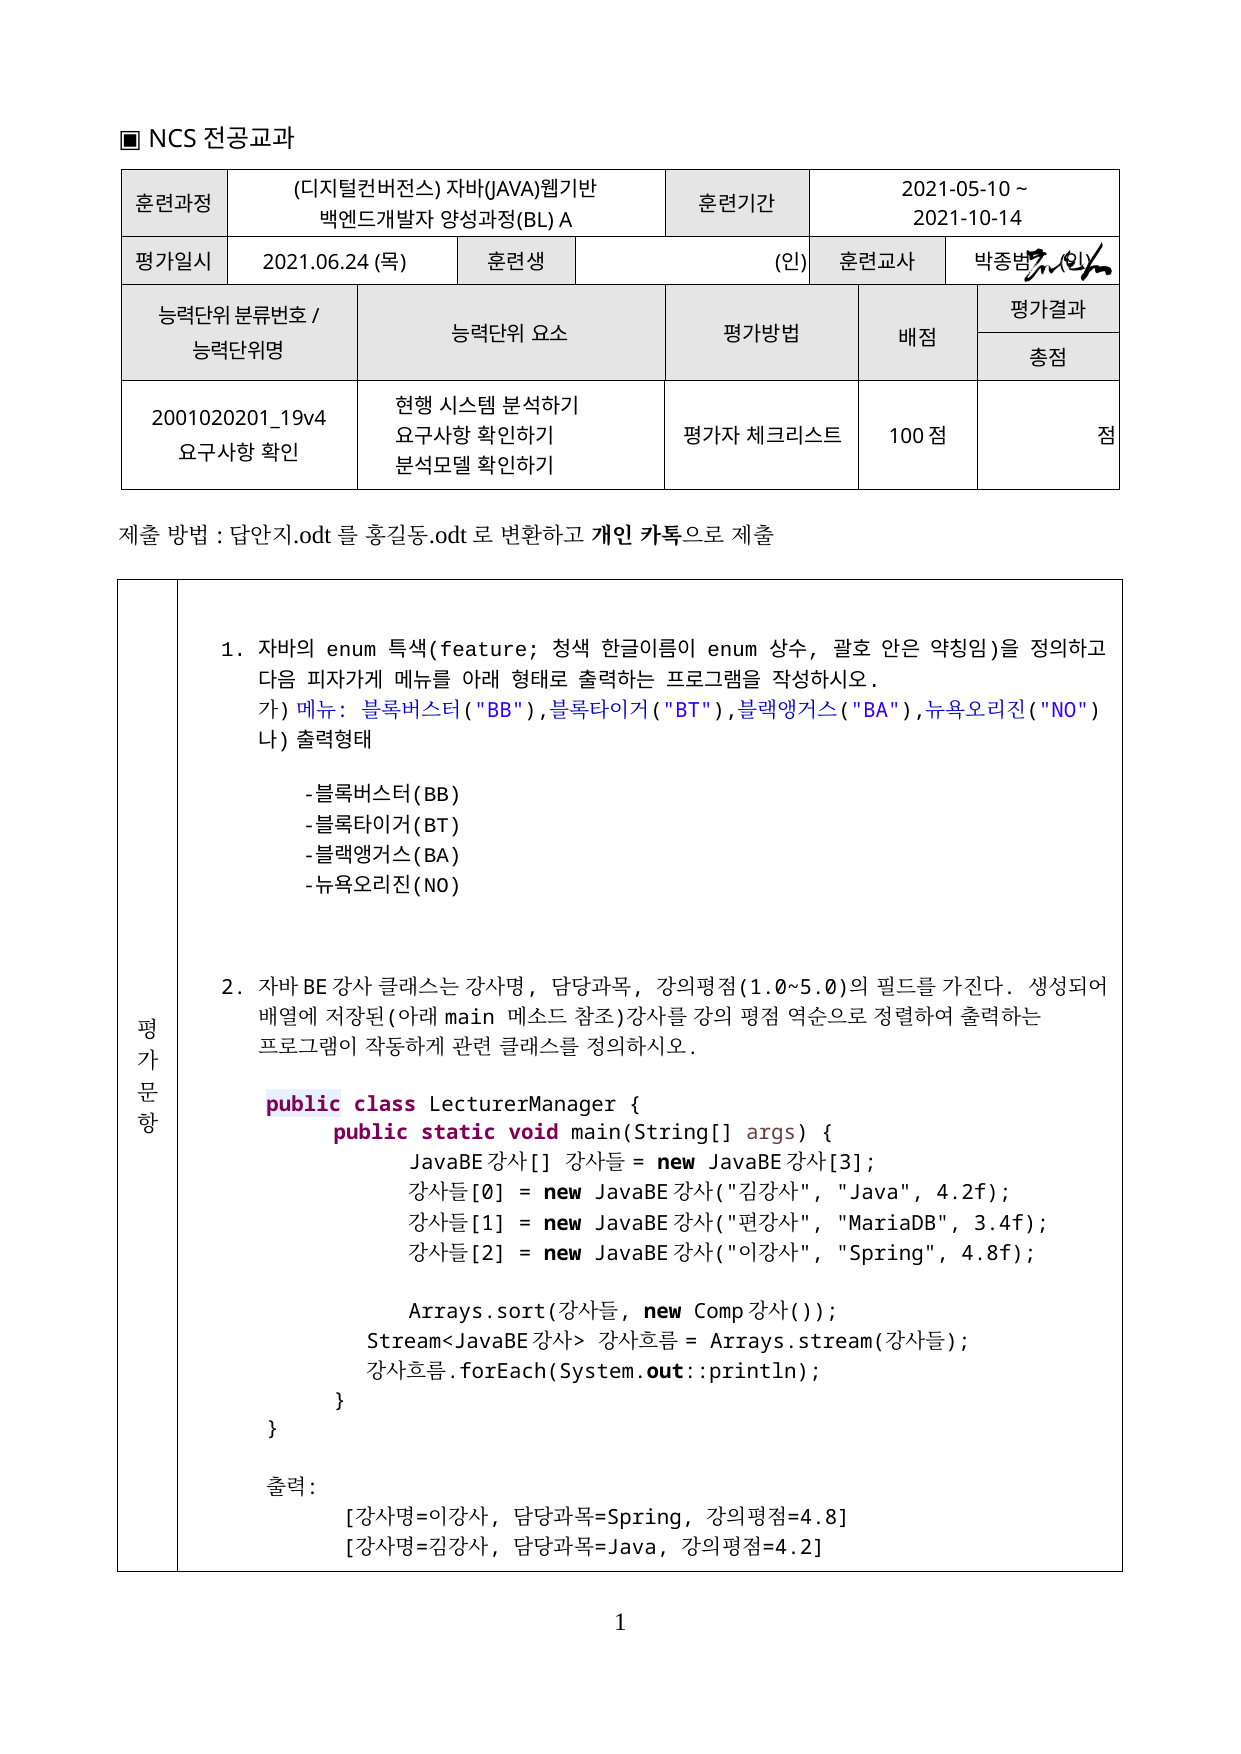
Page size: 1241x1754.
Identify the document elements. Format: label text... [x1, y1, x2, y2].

table_header 훈련과정 [122, 170, 227, 236]
table_cell 박종범 (인) [946, 237, 1119, 284]
table_cell 평가자 체크리스트 [665, 381, 858, 489]
table_header (디지털컨버전스) 자바(JAVA)웹기반 백엔드개발자 양성과정(BL) A [228, 170, 665, 236]
text ▣ NCS 전공교과 [118, 118, 1122, 154]
table_header 훈련기간 [666, 170, 809, 236]
table_cell 2001020201_19v4 요구사항 확인 [122, 381, 357, 489]
table_header 2021-05-10 ~ 2021-10-14 [810, 170, 1119, 236]
table_cell 평가결과 [978, 285, 1119, 332]
table_cell 능력단위 분류번호 / 능력단위명 [122, 285, 357, 380]
table_header 자바의 enum 특색(feature; 청색 한글이름이 enum 상수, 괄호 안은 약칭임)을 정의하고 다음 피자가게 메뉴를 아래 형태로 출력하는 프로그램을 작성하시오. 메뉴: 블록버스터("BB"),블록타이거("BT"),블랙앵거스("BA"),뉴욕오리진("NO") 출력형태 -블록버스터(BB) -블록타이거(BT) -블랙앵거스(BA) -뉴욕오리진(NO) 자바BE강사 클래스는 강사명, 담당과목, 강의평점(1.0~5.0)의 필드를 가진다. 생성되어 배열에 저장된(아래 main 메소드 참조)강사를 강의 평점 역순으로 정렬하여 출력하는 프로그램이 작동하게 관련 클래스를 정의하시오. public class LecturerManager { public static void main(String[] args) { JavaBE강사[] 강사들 = new JavaBE강사[3]; 강사들[0] = new JavaBE강사("김강사", "Java", 4.2f); 강사들[1] = new JavaBE강사("편강사", "MariaDB", 3.4f); 강사들[2] = new JavaBE강사("이강사", "Spring", 4.8f); Arrays.sort(강사들, new Comp강사()); Stream<JavaBE강사> 강사흐름 = Arrays.stream(강사들); 강사흐름.forEach(System.out::println); } } 출력: [강사명=이강사, 담당과목=Spring, 강의평점=4.8] [강사명=김강사, 담당과목=Java, 강의평점=4.2] [강사명=편강사, 담당과목=MariaDB, 강의평점=3.4] [178, 580, 1122, 1571]
table_cell 훈련교사 [810, 237, 945, 284]
text 제출 방법 : 답안지.odt 를 홍길동.odt로 변환하고 개인 카톡으로 제출 [118, 518, 1122, 550]
table_cell (인) [576, 237, 809, 284]
table_header 평 가 문 항 [118, 580, 177, 1571]
table_cell 현행 시스템 분석하기 요구사항 확인하기 분석모델 확인하기 [358, 381, 664, 489]
table_cell 평가일시 [122, 237, 227, 284]
table_cell 평가방법 [666, 285, 858, 380]
picture [1022, 239, 1115, 285]
table_cell 점 [978, 381, 1119, 489]
table_cell 총점 [978, 333, 1119, 380]
table_cell 훈련생 [458, 237, 575, 284]
table_cell 배점 [859, 285, 977, 380]
table_cell 2021.06.24 (목) [228, 237, 457, 284]
table_cell 능력단위 요소 [358, 285, 665, 380]
table_cell 100점 [859, 381, 977, 489]
